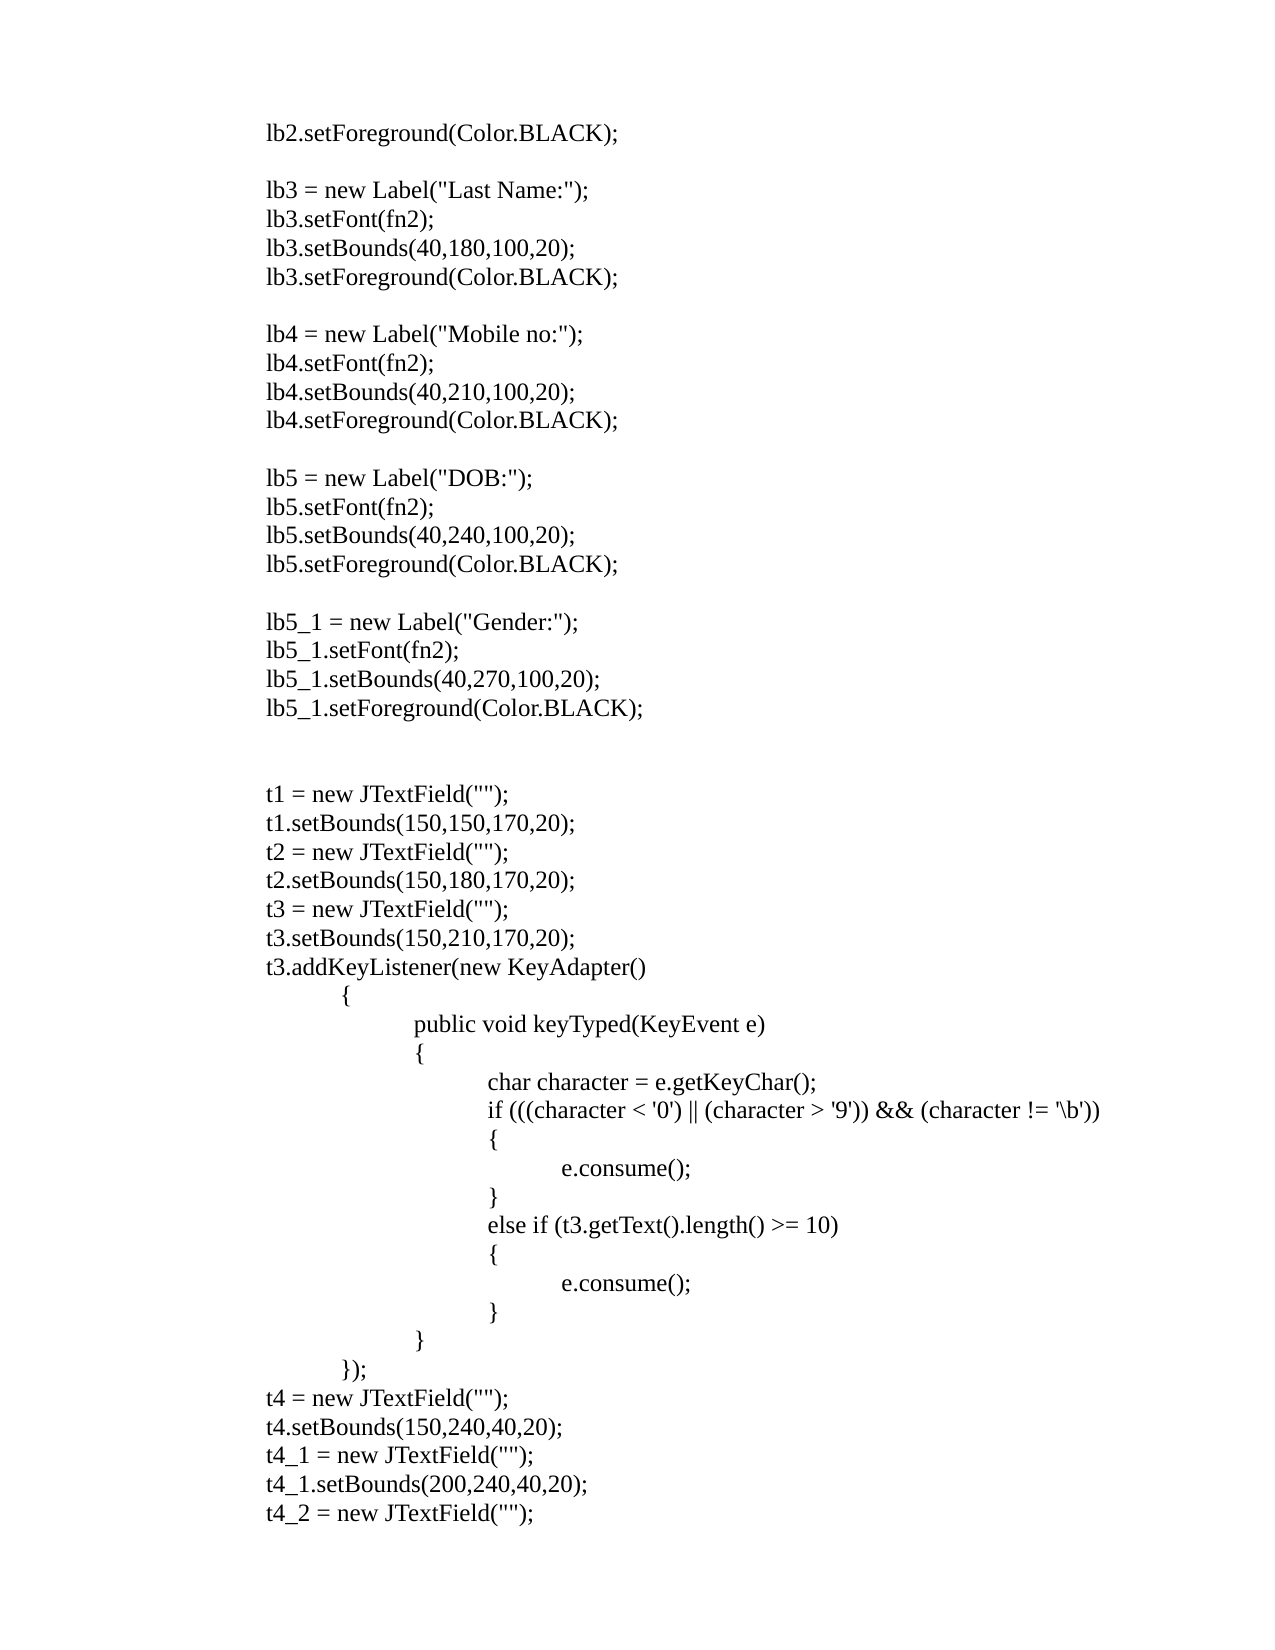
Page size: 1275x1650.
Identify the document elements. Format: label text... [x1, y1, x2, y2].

text { [118, 1239, 1157, 1268]
text lb5_1.setBounds(40,270,100,20); [118, 664, 1157, 693]
text t4.setBounds(150,240,40,20); [118, 1412, 1157, 1441]
text t4_2 = new JTextField(""); [118, 1498, 1157, 1527]
text t1.setBounds(150,150,170,20); [118, 808, 1157, 837]
text lb3.setFont(fn2); [118, 204, 1157, 233]
text lb2.setForeground(Color.BLACK); [118, 118, 1157, 147]
text t2 = new JTextField(""); [118, 837, 1157, 866]
text lb5_1 = new Label("Gender:"); [118, 607, 1157, 636]
text lb5.setBounds(40,240,100,20); [118, 521, 1157, 549]
text t4 = new JTextField(""); [118, 1383, 1157, 1412]
text t4_1.setBounds(200,240,40,20); [118, 1469, 1157, 1498]
text lb3.setForeground(Color.BLACK); [118, 262, 1157, 291]
text if (((character < '0') || (character > '9')) && (character != '\b')) [118, 1096, 1157, 1124]
text lb5 = new Label("DOB:"); [118, 463, 1157, 492]
text public void keyTyped(KeyEvent e) [118, 1009, 1157, 1038]
text char character = e.getKeyChar(); [118, 1067, 1157, 1096]
text t1 = new JTextField(""); [118, 779, 1157, 808]
text { [118, 1038, 1157, 1067]
text lb4.setBounds(40,210,100,20); [118, 377, 1157, 406]
text lb3.setBounds(40,180,100,20); [118, 233, 1157, 262]
text lb5.setFont(fn2); [118, 492, 1157, 521]
text { [118, 1124, 1157, 1153]
text t4_1 = new JTextField(""); [118, 1441, 1157, 1469]
text e.consume(); [118, 1153, 1157, 1182]
text lb3 = new Label("Last Name:"); [118, 176, 1157, 204]
text }); [118, 1354, 1157, 1383]
text lb4.setFont(fn2); [118, 348, 1157, 377]
text lb4 = new Label("Mobile no:"); [118, 319, 1157, 348]
text e.consume(); [118, 1268, 1157, 1297]
text t3.addKeyListener(new KeyAdapter() [118, 952, 1157, 981]
text t3.setBounds(150,210,170,20); [118, 923, 1157, 952]
text else if (t3.getText().length() >= 10) [118, 1211, 1157, 1239]
text lb5_1.setFont(fn2); [118, 636, 1157, 664]
text t2.setBounds(150,180,170,20); [118, 866, 1157, 894]
text t3 = new JTextField(""); [118, 894, 1157, 923]
text } [118, 1326, 1157, 1354]
text lb5_1.setForeground(Color.BLACK); [118, 693, 1157, 722]
text lb4.setForeground(Color.BLACK); [118, 406, 1157, 434]
text { [118, 981, 1157, 1009]
text } [118, 1297, 1157, 1326]
text } [118, 1182, 1157, 1211]
text lb5.setForeground(Color.BLACK); [118, 549, 1157, 578]
